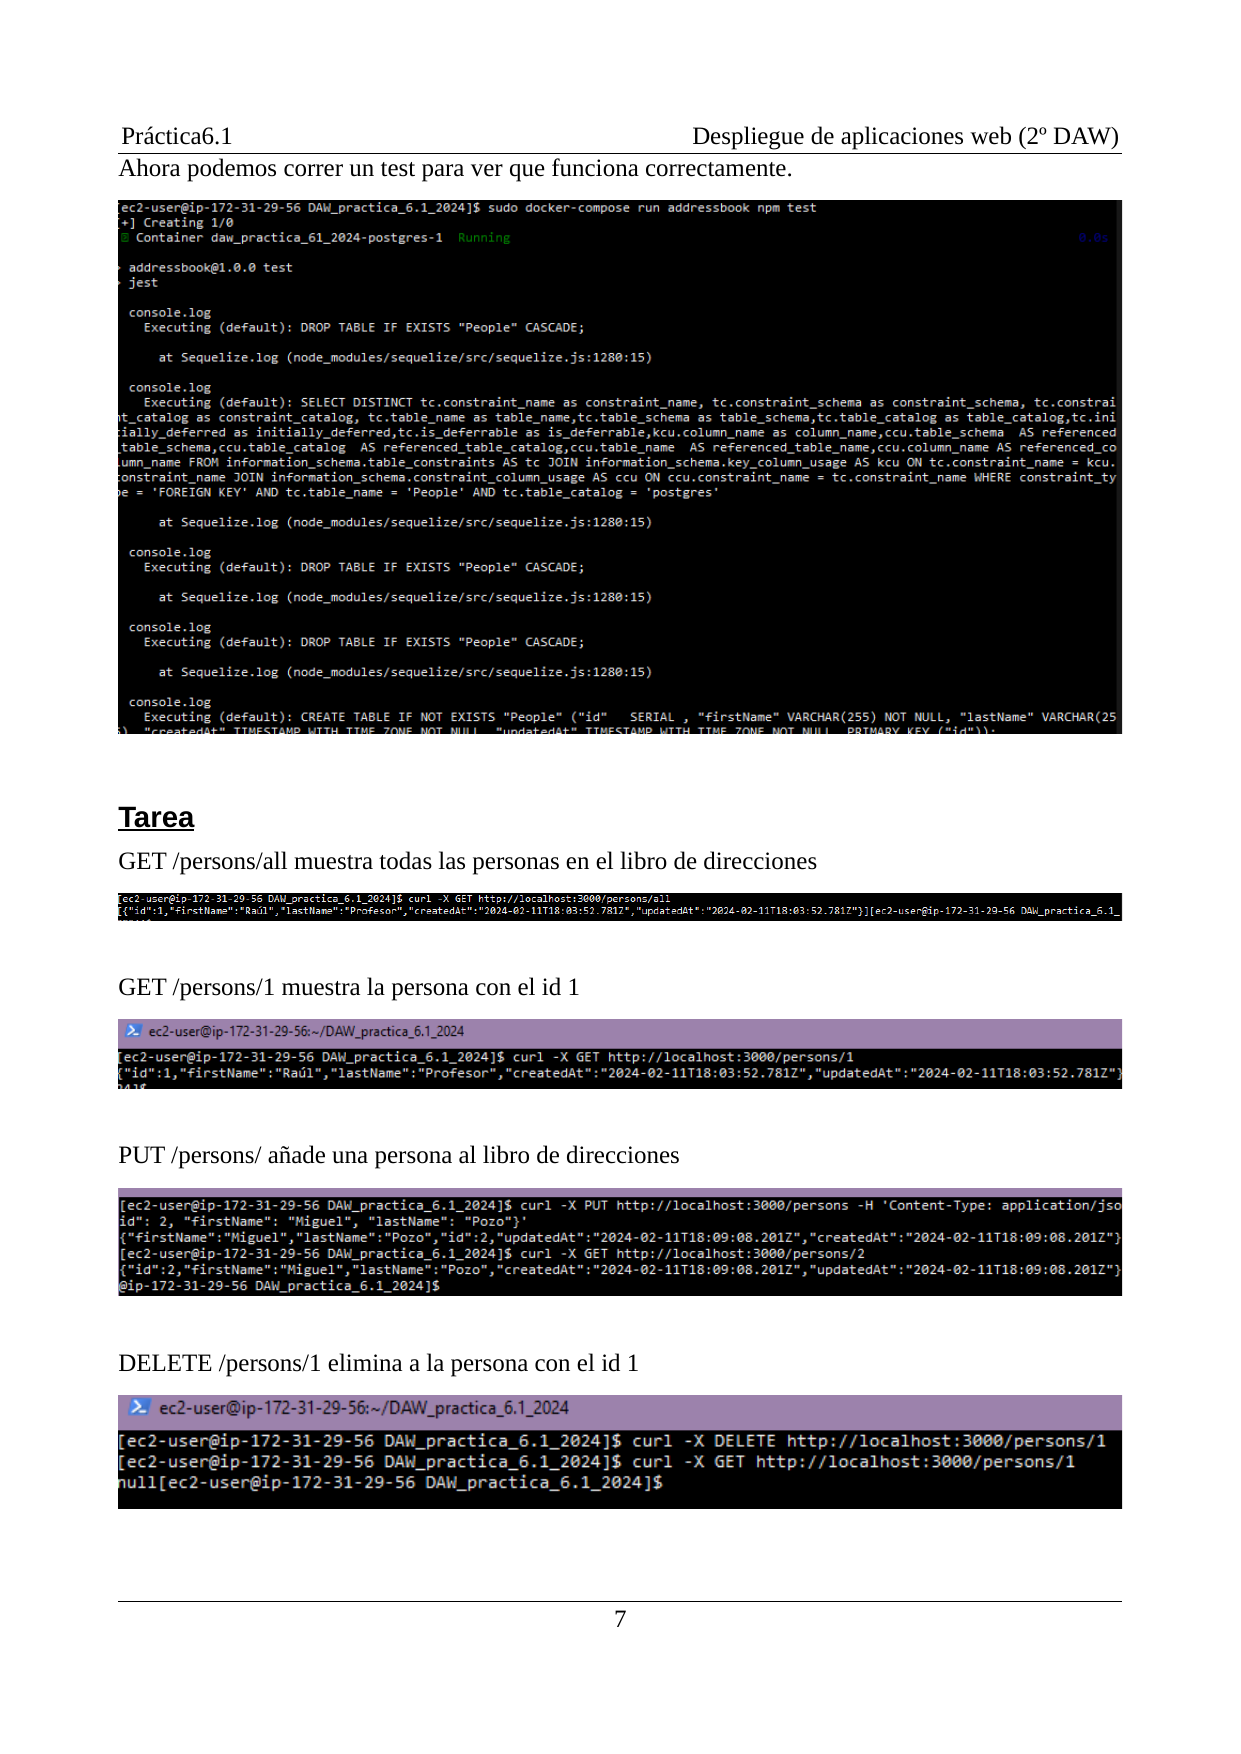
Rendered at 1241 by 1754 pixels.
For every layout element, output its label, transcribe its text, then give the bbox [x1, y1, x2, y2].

text GET /persons/all muestra todas las personas en el libro de direcciones [118, 846, 1122, 875]
picture [118, 1395, 1123, 1509]
picture [118, 200, 1123, 734]
picture [118, 1188, 1123, 1296]
picture [118, 1019, 1123, 1089]
text DELETE /persons/1 elimina a la persona con el id 1 [118, 1348, 1122, 1376]
text PUT /persons/ añade una persona al libro de direcciones [118, 1141, 1122, 1169]
text Ahora podemos correr un test para ver que funciona correctamente. [118, 154, 1122, 182]
subtitle Tarea [118, 800, 1122, 833]
picture [118, 893, 1123, 921]
text GET /persons/1 muestra la persona con el id 1 [118, 972, 1122, 1001]
